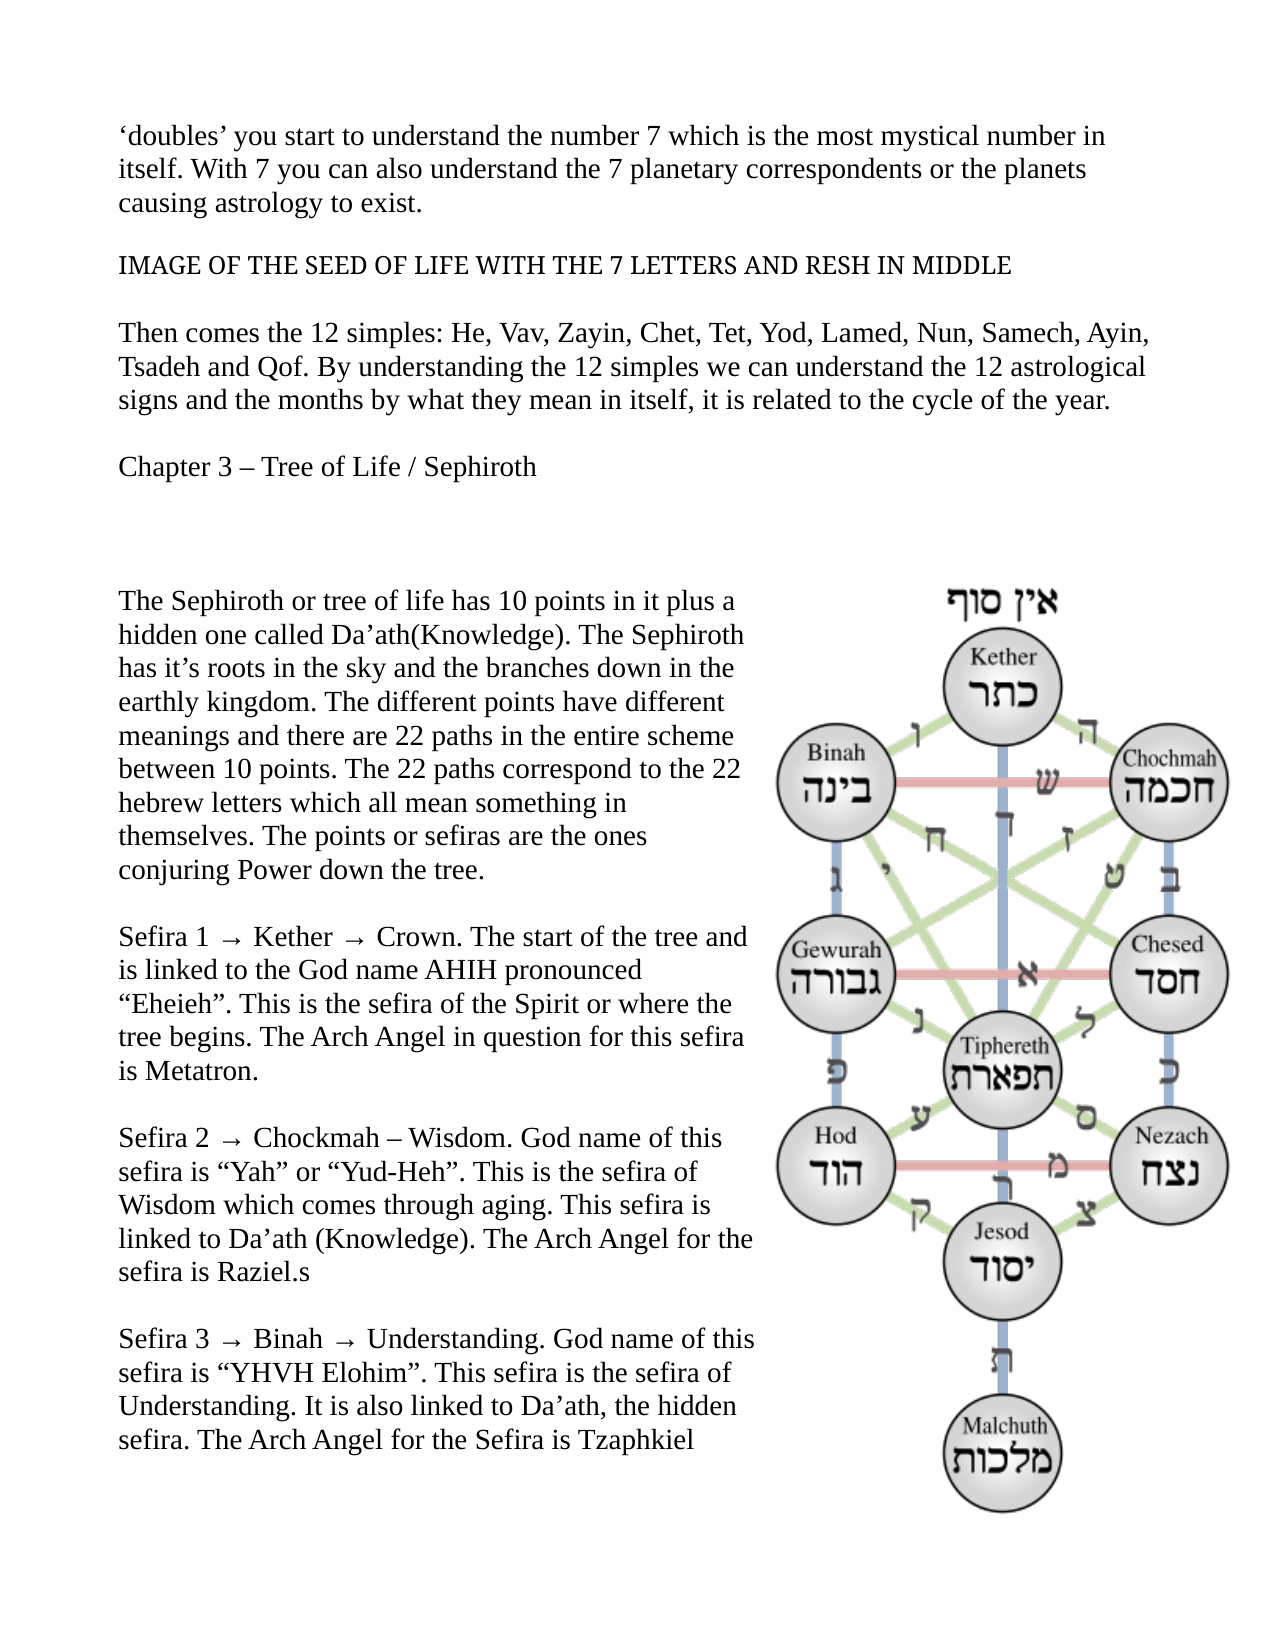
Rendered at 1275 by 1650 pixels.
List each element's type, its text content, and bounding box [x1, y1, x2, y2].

text IMAGE OF THE SEED OF LIFE WITH THE 7 LETTERS AND RESH IN MIDDLE [118, 247, 1157, 282]
text Sefira 2 → Chockmah – Wisdom. God name of this sefira is “Yah” or “Yud-Heh”. This is the sefira of Wisdom which comes through aging. This sefira is linked to Da’ath (Knowledge). The Arch Angel for the sefira is Raziel.s [118, 1120, 761, 1288]
text Chapter 3 – Tree of Life / Sephiroth [118, 449, 1157, 483]
text ‘doubles’ you start to understand the number 7 which is the most mystical number in itself. With 7 you can also understand the 7 planetary correspondents or the planets causing astrology to exist. [118, 118, 1157, 219]
text Sefira 1 → Kether → Crown. The start of the tree and is linked to the God name AHIH pronounced “Eheieh”. This is the sefira of the Spirit or where the tree begins. The Arch Angel in question for this sefira is Metatron. [118, 919, 761, 1087]
text Sefira 3 → Binah → Understanding. God name of this sefira is “YHVH Elohim”. This sefira is the sefira of Understanding. It is also linked to Da’ath, the hidden sefira. The Arch Angel for the Sefira is Tzaphkiel [118, 1321, 761, 1456]
text The Sephiroth or tree of life has 10 points in it plus a hidden one called Da’ath(Knowledge). The Sephiroth has it’s roots in the sky and the branches down in the earthly kingdom. The different points have different meanings and there are 22 paths in the entire scheme between 10 points. The 22 paths correspond to the 22 hebrew letters which all mean something in themselves. The points or sefiras are the ones conjuring Power down the tree. [118, 583, 761, 885]
picture [761, 581, 1246, 1519]
text Then comes the 12 simples: He, Vav, Zayin, Chet, Tet, Yod, Lamed, Nun, Samech, Ayin, Tsadeh and Qof. By understanding the 12 simples we can understand the 12 astrological signs and the months by what they mean in itself, it is related to the cycle of the year. [118, 315, 1157, 416]
